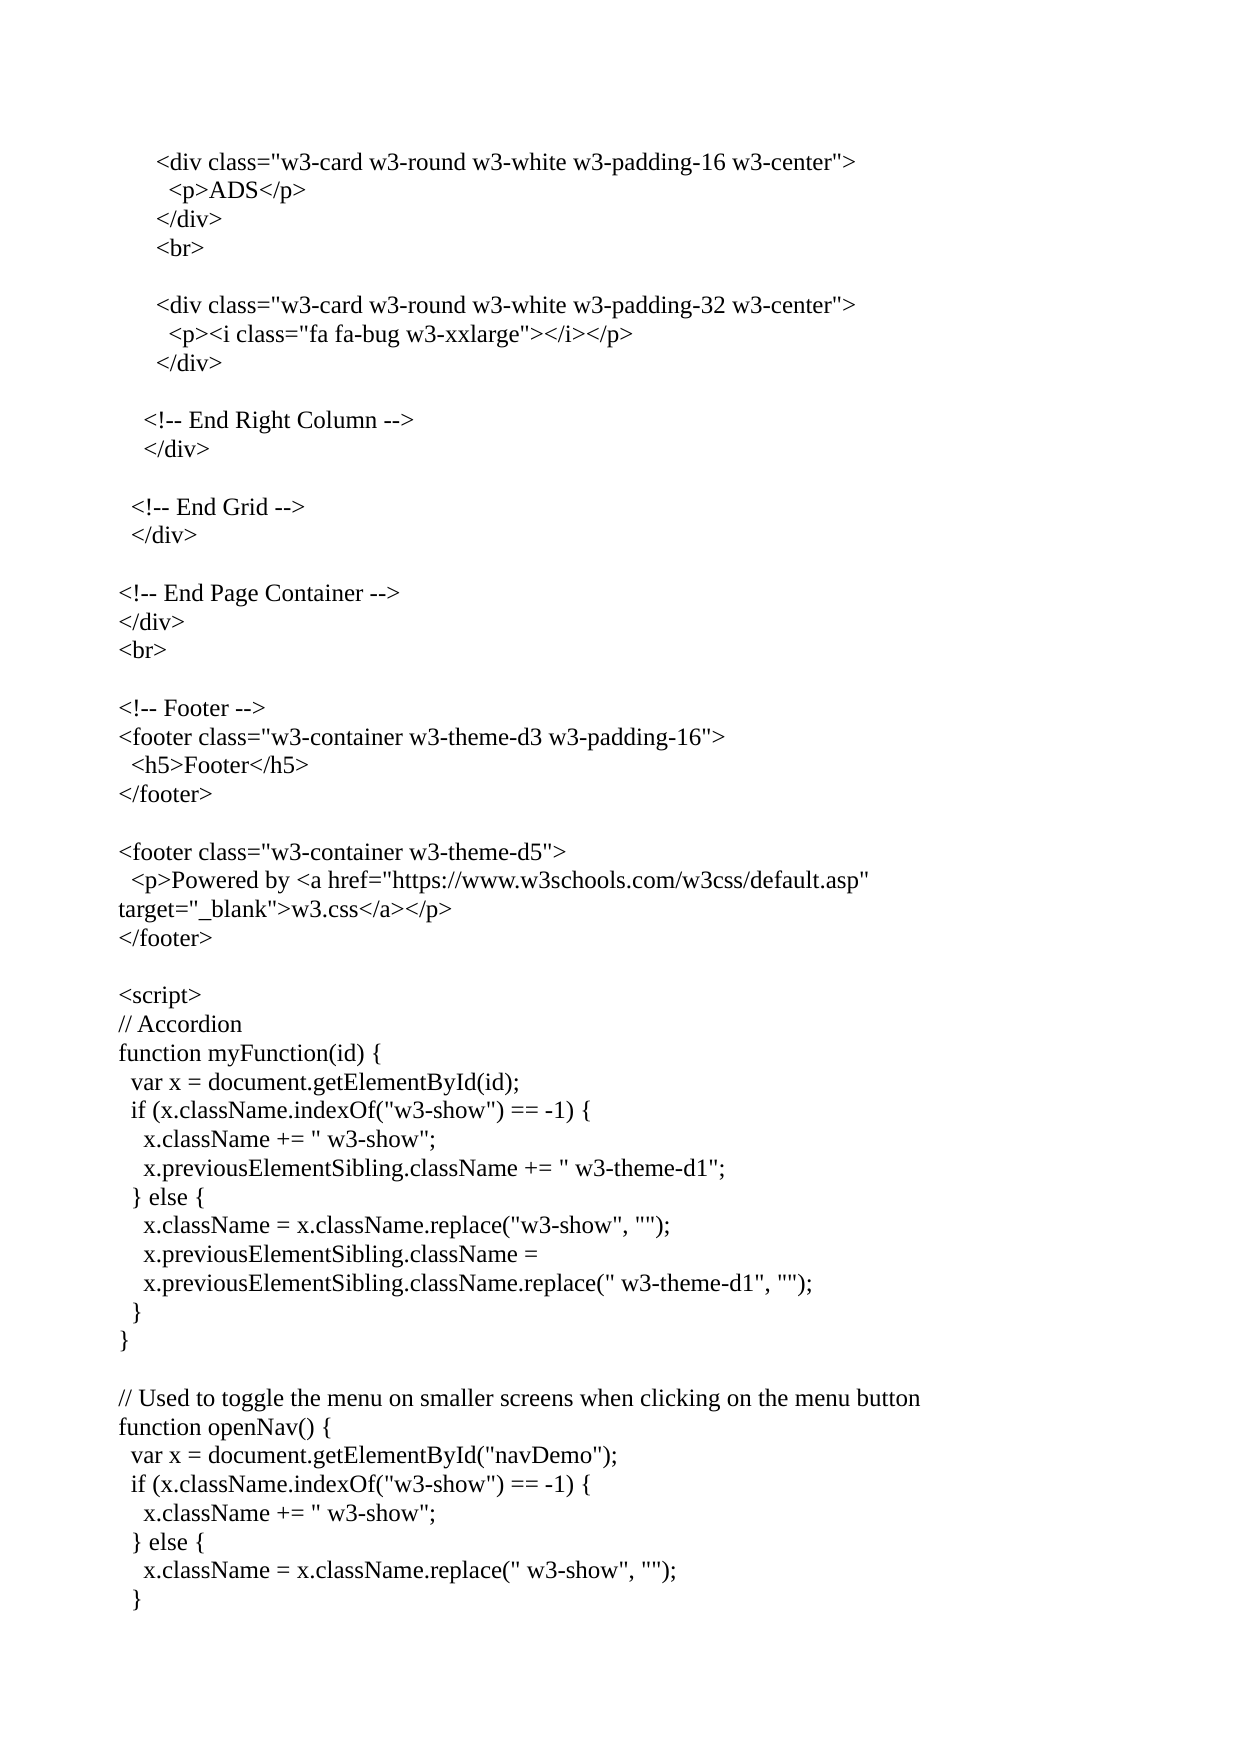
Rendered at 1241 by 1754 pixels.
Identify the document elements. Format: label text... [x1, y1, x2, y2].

text x.className += " w3-show"; [118, 1498, 1122, 1527]
text <div class="w3-card w3-round w3-white w3-padding-16 w3-center"> [118, 147, 1122, 176]
text <div class="w3-card w3-round w3-white w3-padding-32 w3-center"> [118, 291, 1122, 319]
text <p><i class="fa fa-bug w3-xxlarge"></i></p> [118, 319, 1122, 348]
text } else { [118, 1527, 1122, 1556]
text if (x.className.indexOf("w3-show") == -1) { [118, 1096, 1122, 1124]
text x.className = x.className.replace("w3-show", ""); [118, 1211, 1122, 1239]
text <script> [118, 981, 1122, 1009]
text <!-- End Right Column --> [118, 406, 1122, 434]
text <!-- End Page Container --> [118, 578, 1122, 607]
text <p>Powered by <a href="https://www.w3schools.com/w3css/default.asp" target="_blank">w3.css</a></p> [118, 866, 1122, 923]
text <p>ADS</p> [118, 176, 1122, 204]
text function openNav() { [118, 1412, 1122, 1441]
text if (x.className.indexOf("w3-show") == -1) { [118, 1469, 1122, 1498]
text x.previousElementSibling.className.replace(" w3-theme-d1", ""); [118, 1268, 1122, 1297]
text <h5>Footer</h5> [118, 751, 1122, 779]
text var x = document.getElementById("navDemo"); [118, 1441, 1122, 1469]
text <!-- End Grid --> [118, 492, 1122, 521]
text function myFunction(id) { [118, 1038, 1122, 1067]
text } else { [118, 1182, 1122, 1211]
text } [118, 1584, 1122, 1613]
text } [118, 1326, 1122, 1354]
text <!-- Footer --> [118, 693, 1122, 722]
text x.className = x.className.replace(" w3-show", ""); [118, 1556, 1122, 1584]
text </div> [118, 348, 1122, 377]
text // Used to toggle the menu on smaller screens when clicking on the menu button [118, 1383, 1122, 1412]
text </footer> [118, 923, 1122, 952]
text var x = document.getElementById(id); [118, 1067, 1122, 1096]
text x.previousElementSibling.className += " w3-theme-d1"; [118, 1153, 1122, 1182]
text x.previousElementSibling.className = [118, 1239, 1122, 1268]
text } [118, 1297, 1122, 1326]
text </div> [118, 607, 1122, 636]
text // Accordion [118, 1009, 1122, 1038]
text </div> [118, 204, 1122, 233]
text </footer> [118, 779, 1122, 808]
text <footer class="w3-container w3-theme-d3 w3-padding-16"> [118, 722, 1122, 751]
text <br> [118, 233, 1122, 262]
text </div> [118, 521, 1122, 549]
text x.className += " w3-show"; [118, 1124, 1122, 1153]
text <footer class="w3-container w3-theme-d5"> [118, 837, 1122, 866]
text <br> [118, 636, 1122, 664]
text </div> [118, 434, 1122, 463]
